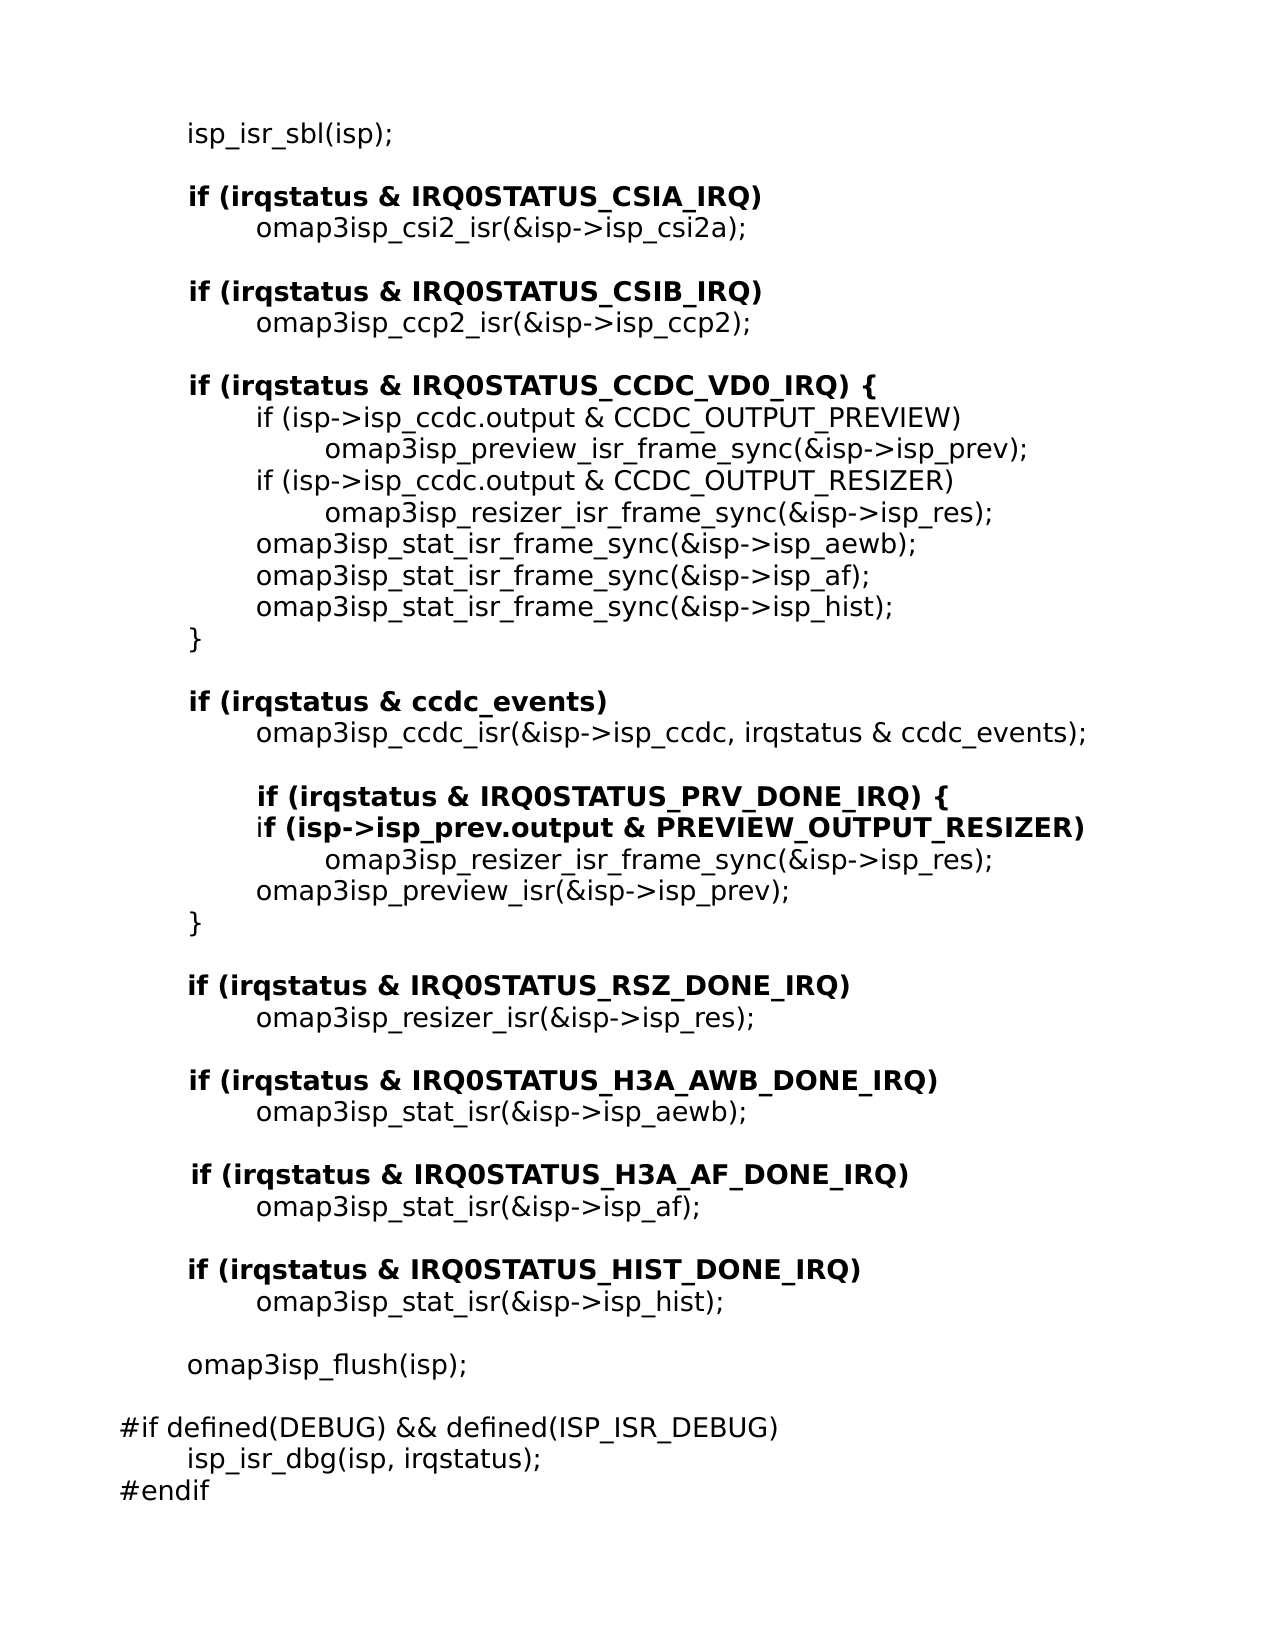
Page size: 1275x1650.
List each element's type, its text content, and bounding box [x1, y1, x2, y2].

text omap3isp_ccp2_isr(&isp->isp_ccp2); [118, 307, 1157, 339]
text isp_isr_dbg(isp, irqstatus); [118, 1444, 1157, 1475]
text #endif [118, 1475, 1157, 1507]
text if (irqstatus & IRQ0STATUS_RSZ_DONE_IRQ) [118, 970, 1157, 1002]
text omap3isp_stat_isr_frame_sync(&isp->isp_hist); [118, 592, 1157, 623]
text omap3isp_resizer_isr_frame_sync(&isp->isp_res); [118, 844, 1157, 876]
text if (irqstatus & IRQ0STATUS_CSIA_IRQ) [118, 181, 1157, 213]
text if (irqstatus & ccdc_events) [118, 686, 1157, 718]
text omap3isp_resizer_isr(&isp->isp_res); [118, 1002, 1157, 1033]
text omap3isp_stat_isr_frame_sync(&isp->isp_aewb); [118, 528, 1157, 560]
text if (irqstatus & IRQ0STATUS_HIST_DONE_IRQ) [118, 1254, 1157, 1286]
text if (irqstatus & IRQ0STATUS_H3A_AWB_DONE_IRQ) [118, 1065, 1157, 1097]
text omap3isp_stat_isr(&isp->isp_hist); [118, 1286, 1157, 1317]
text isp_isr_sbl(isp); [118, 118, 1157, 150]
text omap3isp_ccdc_isr(&isp->isp_ccdc, irqstatus & ccdc_events); [118, 718, 1157, 749]
text omap3isp_resizer_isr_frame_sync(&isp->isp_res); [118, 497, 1157, 528]
text omap3isp_preview_isr_frame_sync(&isp->isp_prev); [118, 434, 1157, 465]
text } [118, 907, 1157, 939]
text if (irqstatus & IRQ0STATUS_CSIB_IRQ) [118, 276, 1157, 307]
text if (isp->isp_prev.output & PREVIEW_OUTPUT_RESIZER) [118, 812, 1157, 844]
text #if defined(DEBUG) && defined(ISP_ISR_DEBUG) [118, 1412, 1157, 1444]
text if (isp->isp_ccdc.output & CCDC_OUTPUT_PREVIEW) [118, 402, 1157, 434]
text omap3isp_flush(isp); [118, 1349, 1157, 1381]
text omap3isp_stat_isr(&isp->isp_aewb); [118, 1097, 1157, 1128]
text if (irqstatus & IRQ0STATUS_CCDC_VD0_IRQ) { [118, 371, 1157, 402]
text omap3isp_stat_isr(&isp->isp_af); [118, 1191, 1157, 1223]
text if (irqstatus & IRQ0STATUS_H3A_AF_DONE_IRQ) [118, 1160, 1157, 1191]
text if (irqstatus & IRQ0STATUS_PRV_DONE_IRQ) { [118, 781, 1157, 812]
text if (isp->isp_ccdc.output & CCDC_OUTPUT_RESIZER) [118, 465, 1157, 497]
text } [118, 623, 1157, 655]
text omap3isp_stat_isr_frame_sync(&isp->isp_af); [118, 560, 1157, 592]
text omap3isp_preview_isr(&isp->isp_prev); [118, 876, 1157, 907]
text omap3isp_csi2_isr(&isp->isp_csi2a); [118, 213, 1157, 244]
